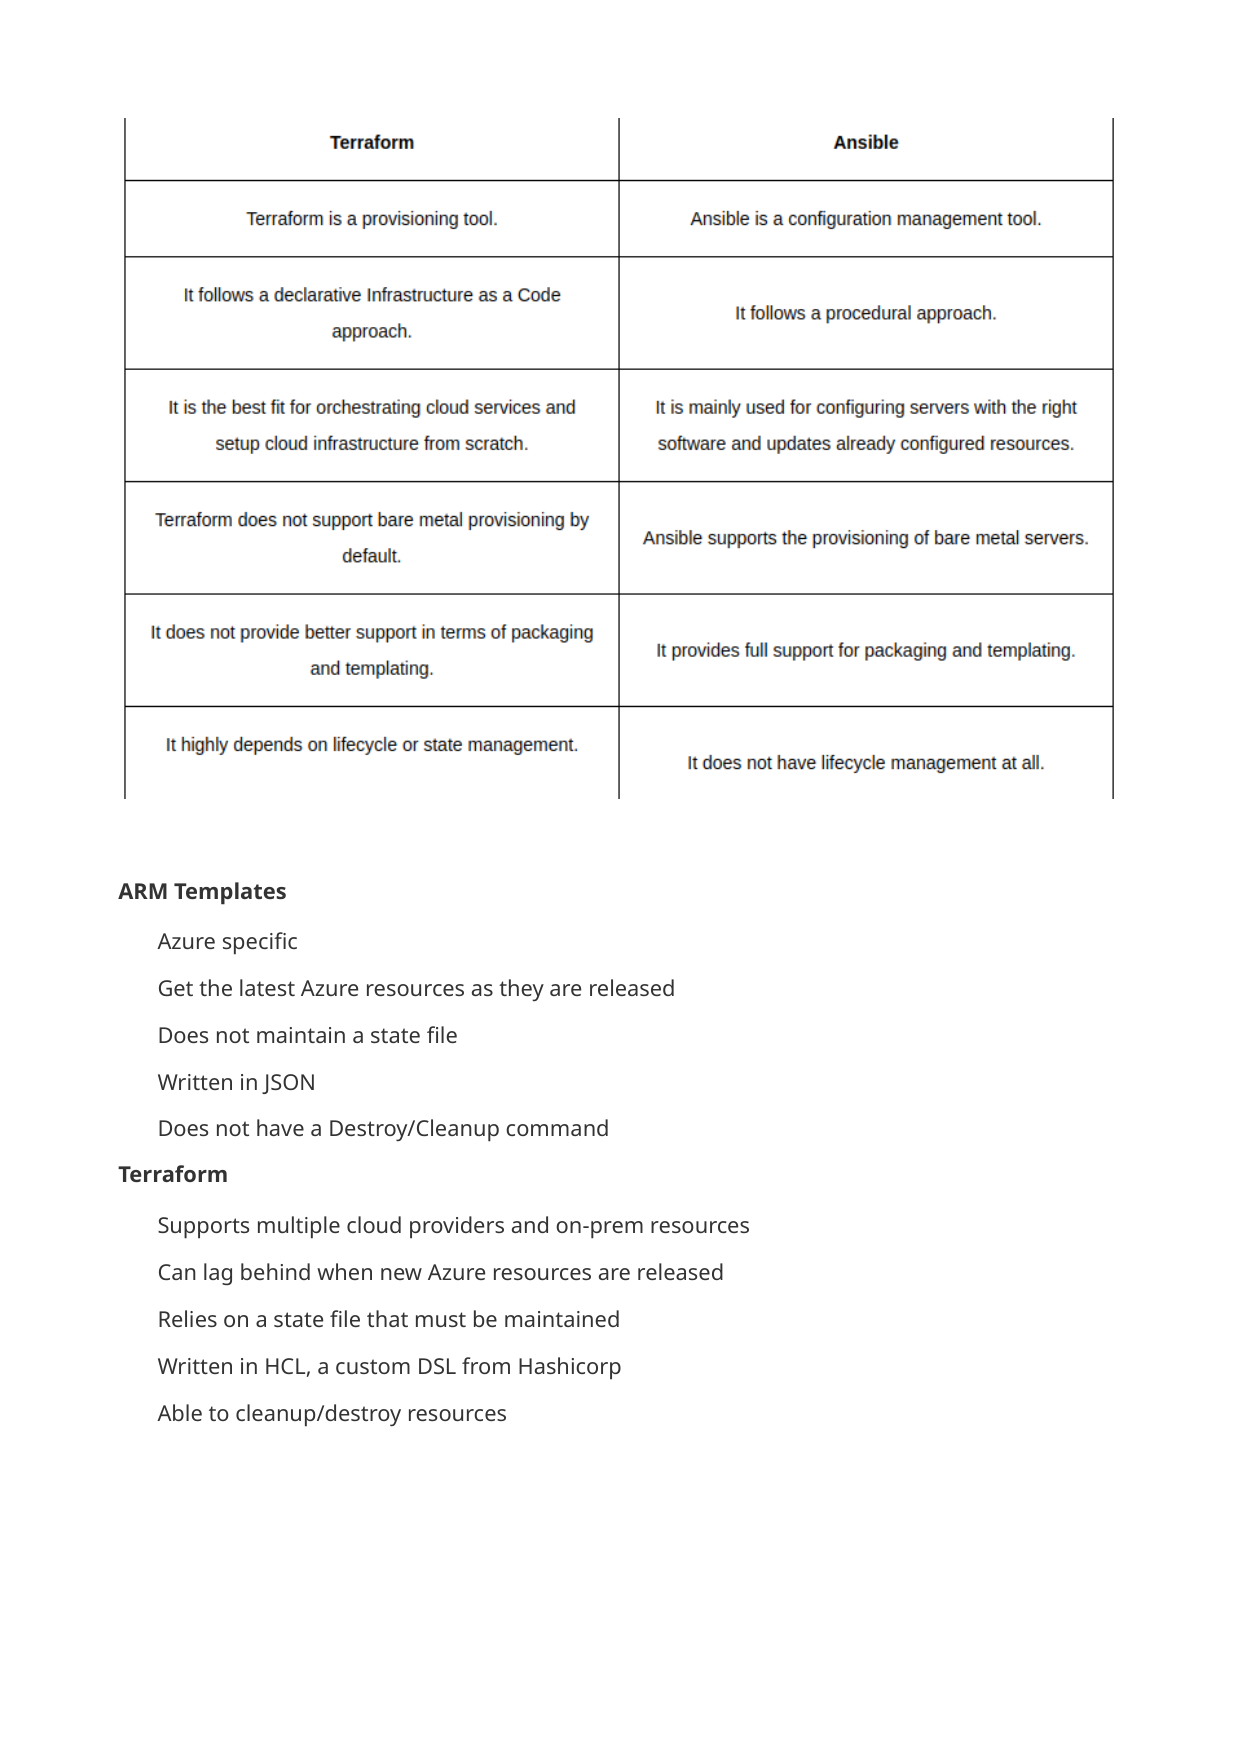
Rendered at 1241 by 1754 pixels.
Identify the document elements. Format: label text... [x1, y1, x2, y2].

list Does not maintain a state file [118, 1018, 1122, 1049]
list Relies on a state file that must be maintained [118, 1302, 1122, 1333]
list Azure specific [118, 924, 1122, 956]
list Does not have a Destroy/Cleanup command [118, 1112, 1122, 1143]
list Written in JSON [118, 1065, 1122, 1096]
text ARM Templates [118, 876, 1122, 905]
list Supports multiple cloud providers and on-prem resources [118, 1208, 1122, 1240]
list Written in HCL, a custom DSL from Hashicorp [118, 1349, 1122, 1380]
list Get the latest Azure resources as they are released [118, 971, 1122, 1002]
list Able to cleanup/destroy resources [118, 1396, 1122, 1427]
text Terraform [118, 1159, 1122, 1188]
picture [118, 118, 1123, 799]
list Can lag behind when new Azure resources are released [118, 1255, 1122, 1287]
